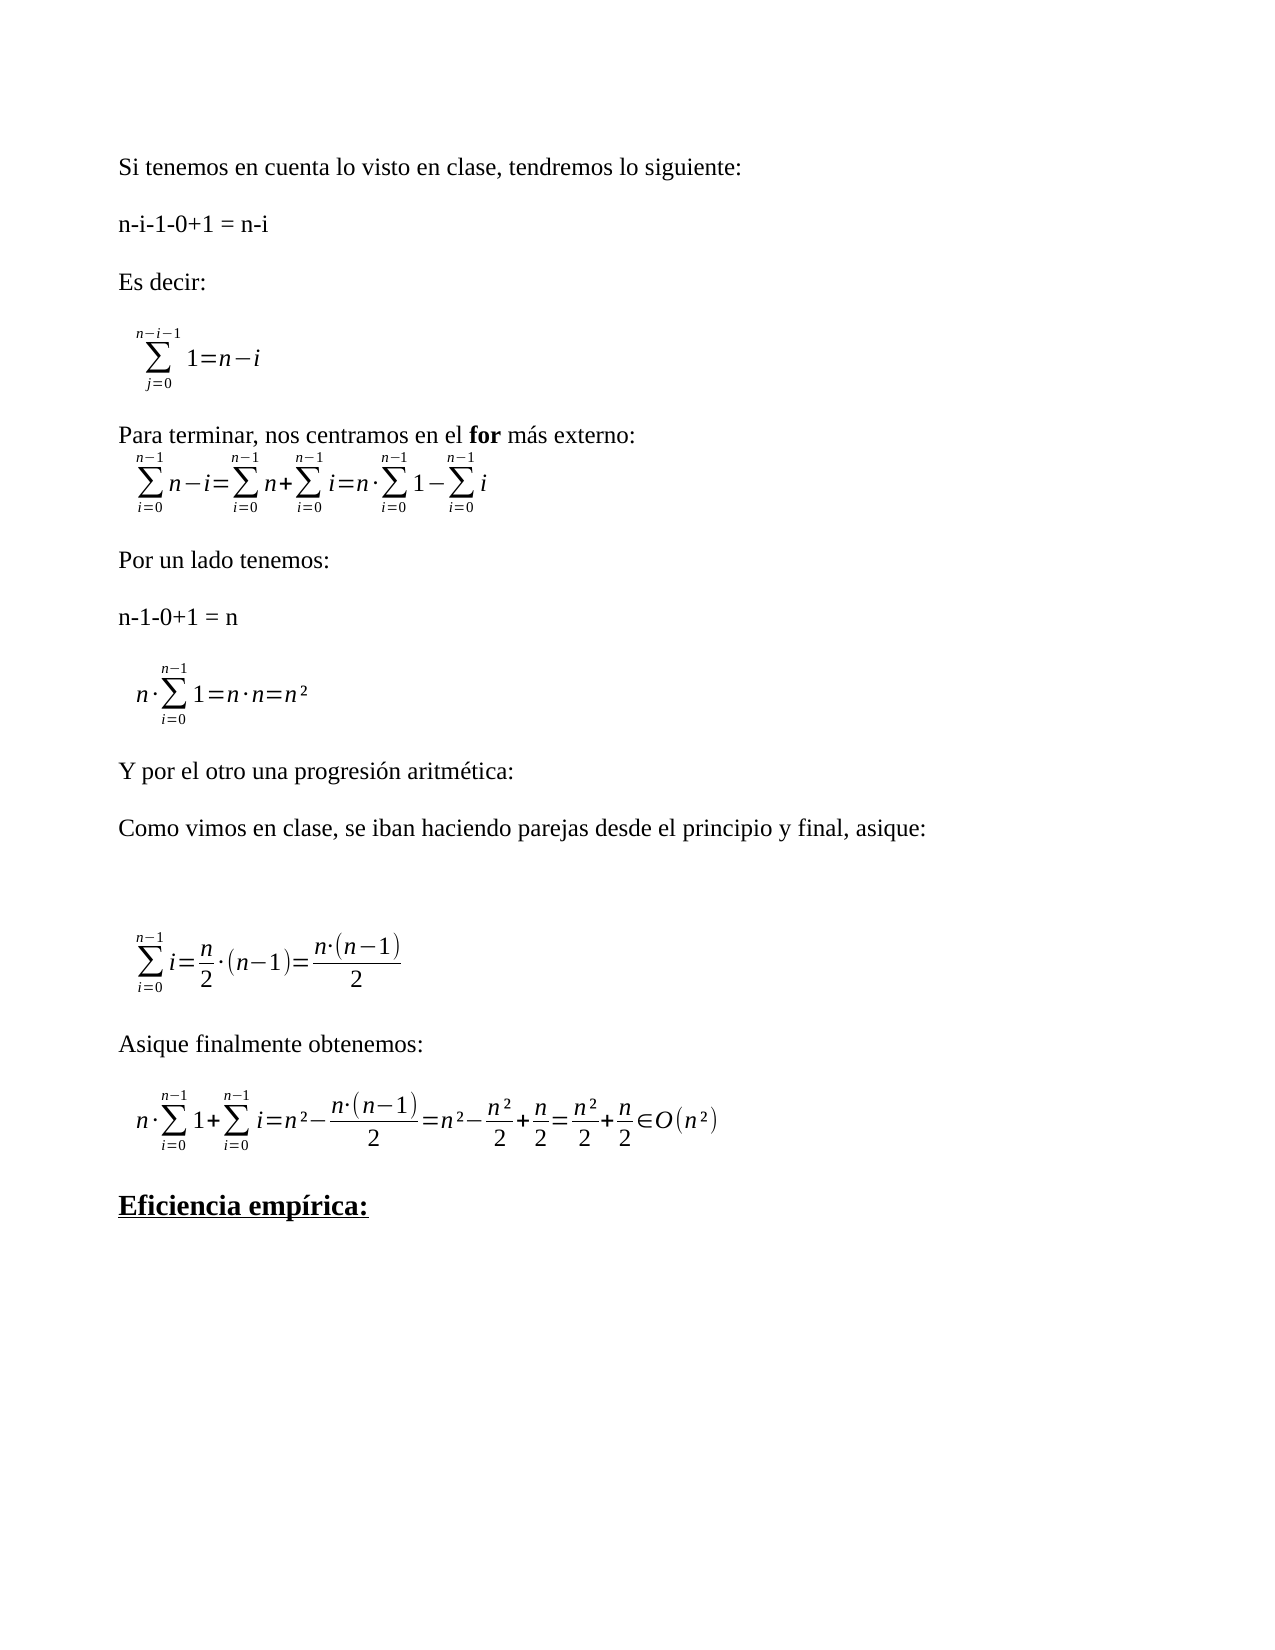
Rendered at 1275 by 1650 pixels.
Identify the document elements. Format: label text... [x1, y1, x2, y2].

text Es decir: [118, 267, 1157, 295]
text Asique finalmente obtenemos: [118, 1029, 1157, 1058]
text Y por el otro una progresión aritmética: [118, 756, 1157, 785]
text Para terminar, nos centramos en el for más externo: [118, 420, 1157, 449]
text Si tenemos en cuenta lo visto en clase, tendremos lo siguiente: [118, 152, 1157, 180]
text Por un lado tenemos: [118, 545, 1157, 574]
text n-i-1-0+1 = n-i [118, 209, 1157, 238]
text Eficiencia empírica: [118, 1188, 1157, 1221]
text n-1-0+1 = n [118, 602, 1157, 631]
text Como vimos en clase, se iban haciendo parejas desde el principio y final, asique: [118, 813, 1157, 842]
